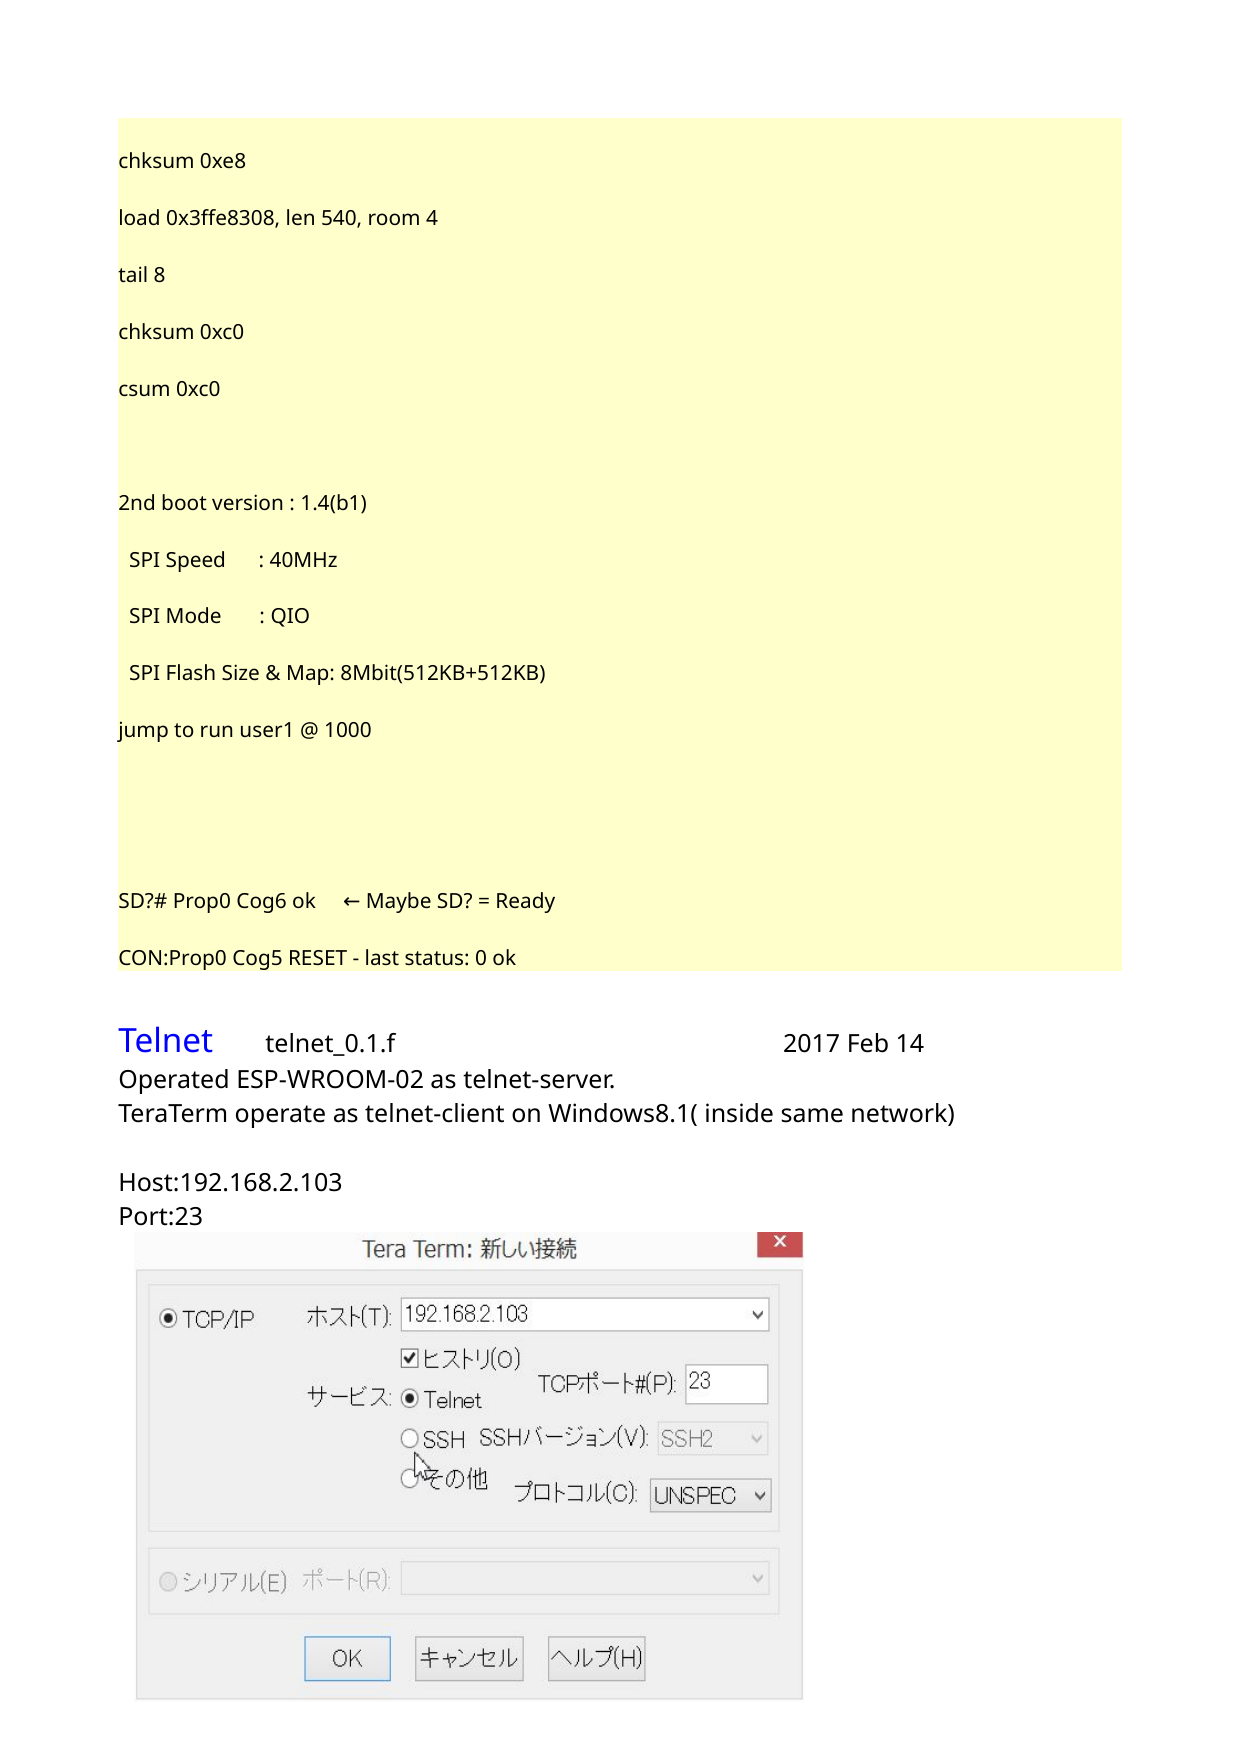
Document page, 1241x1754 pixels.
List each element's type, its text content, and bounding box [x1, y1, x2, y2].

text SPI Mode : QIO [118, 602, 1122, 630]
text CON:Prop0 Cog5 RESET - last status: 0 ok [118, 943, 1122, 971]
picture [134, 1232, 805, 1702]
text Host:192.168.2.103 [118, 1164, 1122, 1198]
text csum 0xc0 [118, 374, 1122, 402]
text jump to run user1 @ 1000 [118, 715, 1122, 744]
text SPI Flash Size & Map: 8Mbit(512KB+512KB) [118, 658, 1122, 687]
text SD?# Prop0 Cog6 ok ← Maybe SD? = Ready [118, 886, 1122, 914]
text load 0x3ffe8308, len 540, room 4 [118, 203, 1122, 232]
text chksum 0xe8 [118, 147, 1122, 175]
text Port:23 [118, 1198, 1122, 1232]
text Telnet telnet_0.1.f 2017 Feb 14 [118, 1017, 1122, 1062]
text Operated ESP-WROOM-02 as telnet-server. [118, 1062, 1122, 1096]
text TeraTerm operate as telnet-client on Windows8.1( inside same network) [118, 1096, 1122, 1130]
text tail 8 [118, 260, 1122, 289]
text SPI Speed : 40MHz [118, 545, 1122, 573]
text chksum 0xc0 [118, 317, 1122, 346]
text 2nd boot version : 1.4(b1) [118, 488, 1122, 516]
